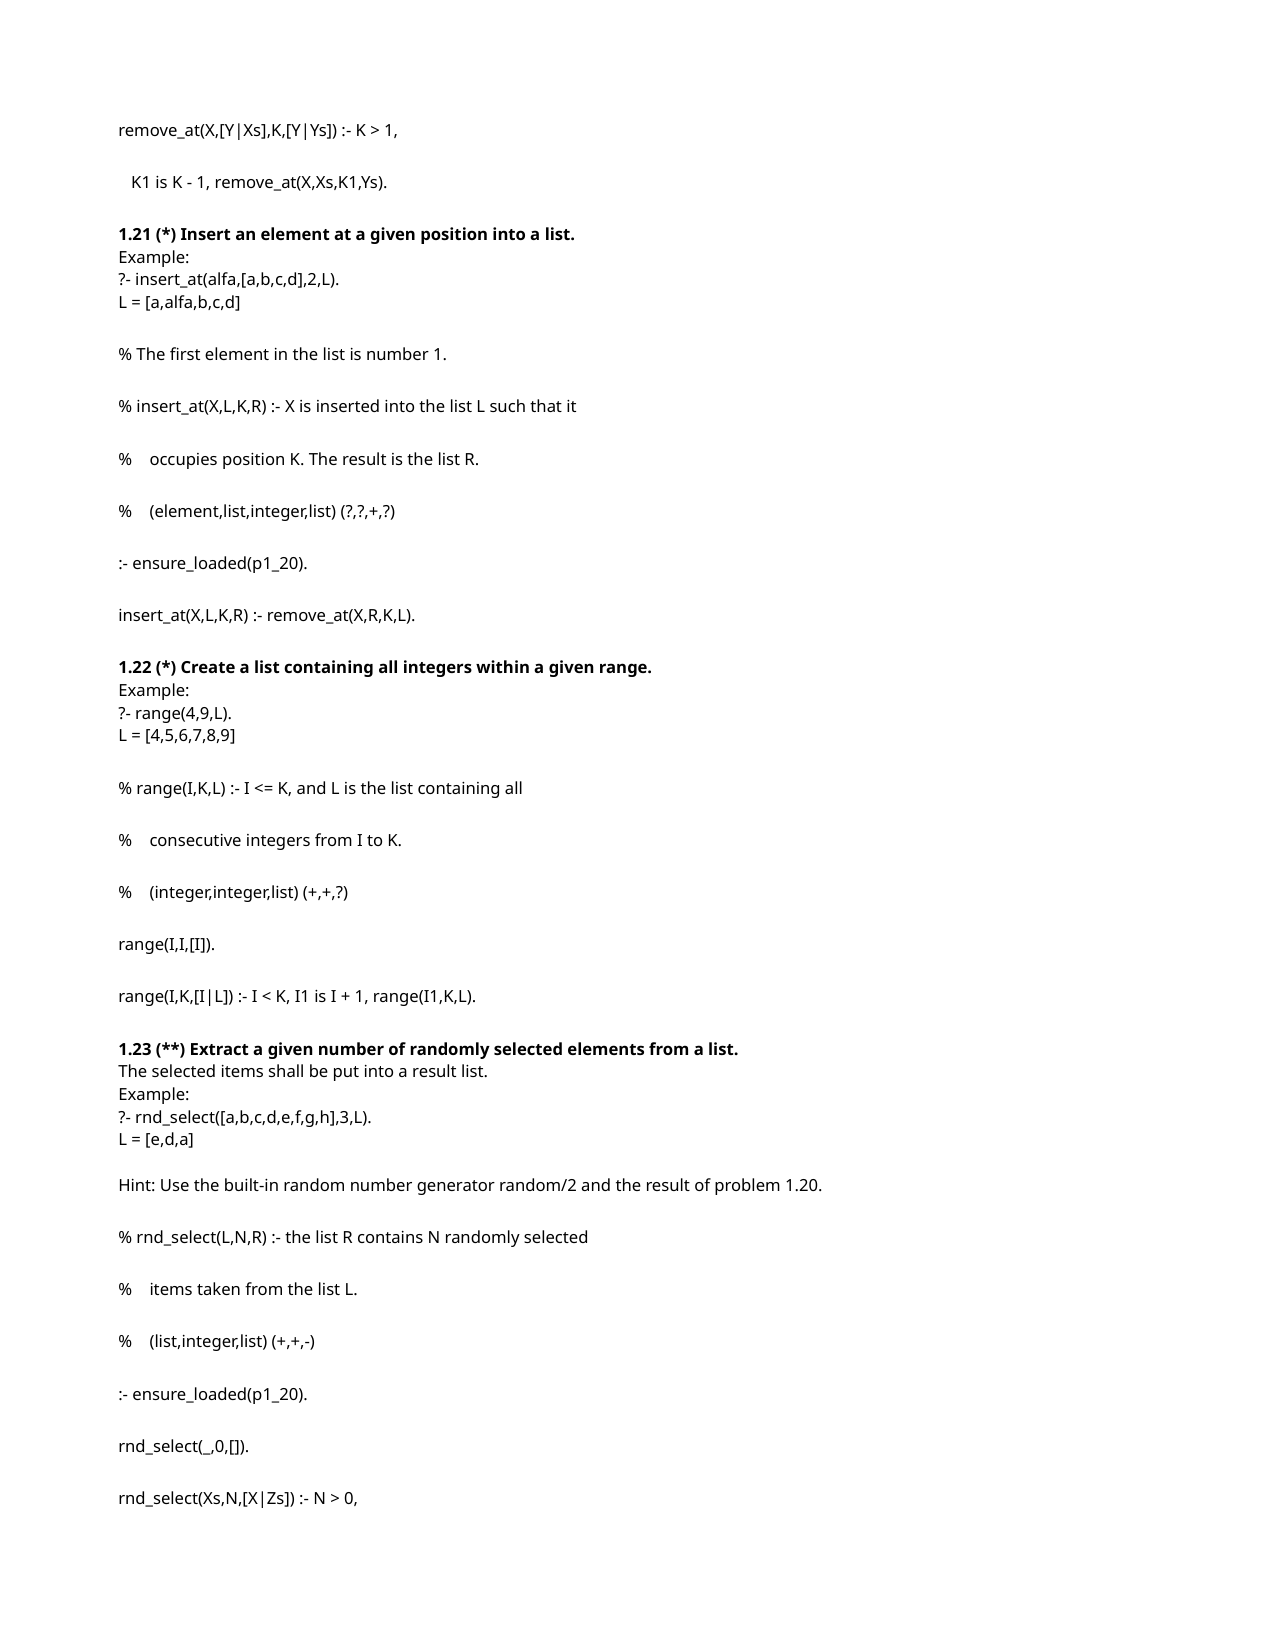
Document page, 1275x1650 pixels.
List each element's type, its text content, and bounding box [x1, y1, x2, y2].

list insert_at(X,L,K,R) :- remove_at(X,R,K,L). [118, 604, 1217, 626]
list % occupies position K. The result is the list R. [118, 447, 1217, 470]
list rnd_select(_,0,[]). [118, 1434, 1217, 1457]
list remove_at(X,[Y|Xs],K,[Y|Ys]) :- K > 1, [118, 118, 1217, 141]
list % consecutive integers from I to K. [118, 828, 1217, 851]
list % items taken from the list L. [118, 1278, 1217, 1301]
list % (list,integer,list) (+,+,-) [118, 1330, 1217, 1353]
list % (element,list,integer,list) (?,?,+,?) [118, 499, 1217, 522]
list % (integer,integer,list) (+,+,?) [118, 881, 1217, 903]
list range(I,K,[I|L]) :- I < K, I1 is I + 1, range(I1,K,L). [118, 985, 1217, 1008]
list % insert_at(X,L,K,R) :- X is inserted into the list L such that it [118, 395, 1217, 418]
list range(I,I,[I]). [118, 933, 1217, 956]
subtitle 1.21 (*) Insert an element at a given position into a list. [118, 222, 1217, 245]
list K1 is K - 1, remove_at(X,Xs,K1,Ys). [118, 170, 1217, 193]
list :- ensure_loaded(p1_20). [118, 1382, 1217, 1405]
list Example: ?- range(4,9,L). L = [4,5,6,7,8,9] [118, 679, 1217, 747]
list The selected items shall be put into a result list. Example: ?- rnd_select([a,b,c,d,e,f,g,h],3,L). L = [e,d,a] Hint: Use the built-in random number generator random/2 and the result of problem 1.20. [118, 1060, 1217, 1196]
subtitle 1.23 (**) Extract a given number of randomly selected elements from a list. [118, 1037, 1217, 1060]
list % range(I,K,L) :- I <= K, and L is the list containing all [118, 776, 1217, 799]
list Example: ?- insert_at(alfa,[a,b,c,d],2,L). L = [a,alfa,b,c,d] [118, 245, 1217, 313]
subtitle 1.22 (*) Create a list containing all integers within a given range. [118, 656, 1217, 679]
list rnd_select(Xs,N,[X|Zs]) :- N > 0, [118, 1487, 1217, 1509]
list % rnd_select(L,N,R) :- the list R contains N randomly selected [118, 1226, 1217, 1248]
list :- ensure_loaded(p1_20). [118, 552, 1217, 574]
list % The first element in the list is number 1. [118, 343, 1217, 366]
